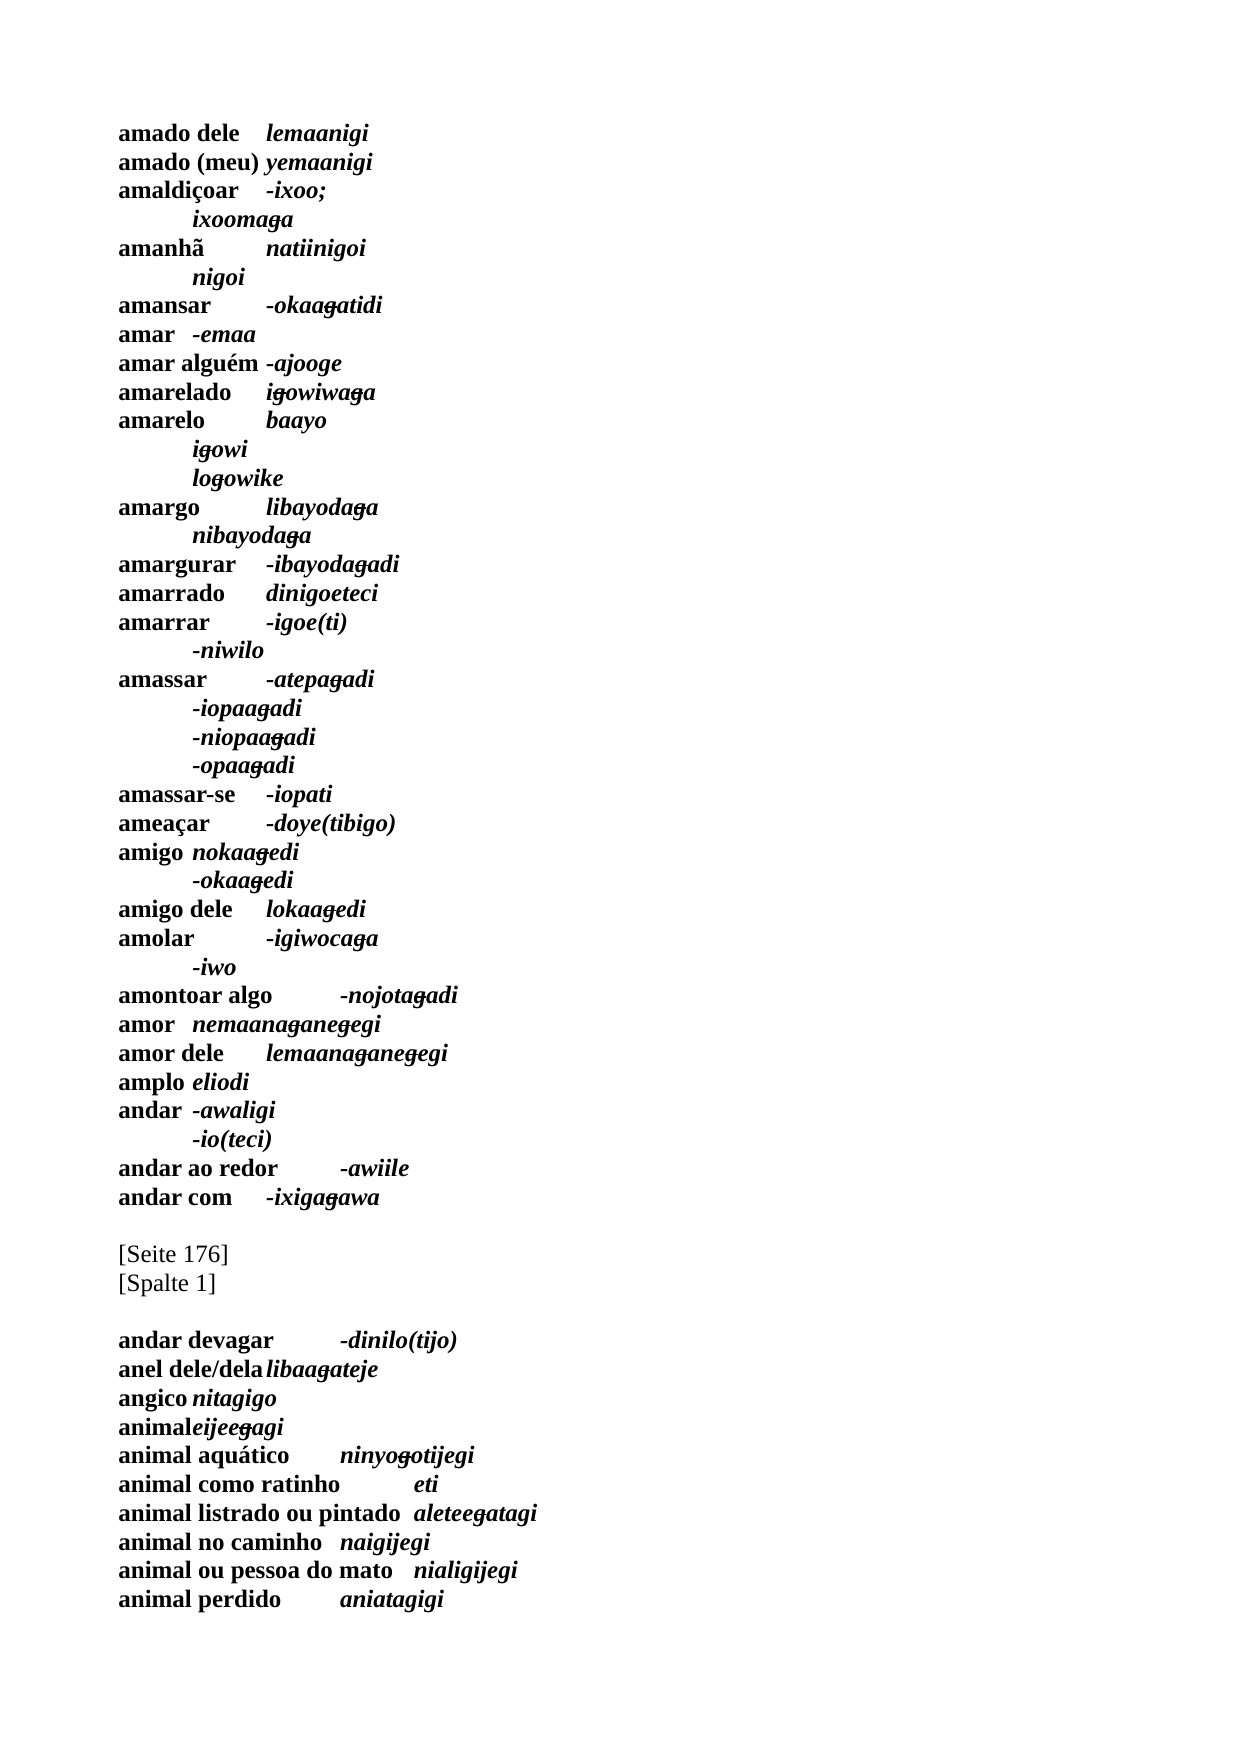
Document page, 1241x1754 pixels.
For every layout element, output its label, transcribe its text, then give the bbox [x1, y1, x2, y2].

text amolar -igiwocaga [118, 923, 1125, 952]
text -opaagadi [118, 751, 1125, 779]
text anel dele/dela libaagateje [118, 1354, 1125, 1383]
text amor dele lemaanaganegegi [118, 1038, 1125, 1067]
text angico nitagigo [118, 1383, 1125, 1412]
text -io(teci) [118, 1124, 1125, 1153]
text animal listrado ou pintado aleteegatagi [118, 1498, 1125, 1527]
text amigo dele lokaagedi [118, 894, 1125, 923]
text nibayodaga [118, 521, 1125, 549]
text animal no caminho naigijegi [118, 1527, 1125, 1556]
text amarrado dinigoeteci [118, 578, 1125, 607]
text amado dele lemaanigi [118, 118, 1125, 147]
text andar ao redor -awiile [118, 1153, 1125, 1182]
text -niopaagadi [118, 722, 1125, 751]
text -okaagedi [118, 866, 1125, 894]
text andar -awaligi [118, 1096, 1125, 1124]
text ameaçar -doye(tibigo) [118, 808, 1125, 837]
text [Seite 176] [118, 1239, 1125, 1268]
text amontoar algo -nojotagadi [118, 981, 1125, 1009]
text animal eijeegagi [118, 1412, 1125, 1441]
text -niwilo [118, 636, 1125, 664]
text igowi [118, 434, 1125, 463]
text [Spalte 1] [118, 1268, 1125, 1297]
text amado (meu) yemaanigi [118, 147, 1125, 176]
text nigoi [118, 262, 1125, 291]
text amaldiçoar -ixoo; [118, 176, 1125, 204]
text amarrar -igoe(ti) [118, 607, 1125, 636]
text amplo eliodi [118, 1067, 1125, 1096]
text amarelado igowiwaga [118, 377, 1125, 406]
text amassar-se -iopati [118, 779, 1125, 808]
text amanhã natiinigoi [118, 233, 1125, 262]
text amarelo baayo [118, 406, 1125, 434]
text animal aquático ninyogotijegi [118, 1441, 1125, 1469]
text logowike [118, 463, 1125, 492]
text amor nemaanaganegegi [118, 1009, 1125, 1038]
text amassar -atepagadi [118, 664, 1125, 693]
text -iopaagadi [118, 693, 1125, 722]
text amargurar -ibayodagadi [118, 549, 1125, 578]
text animal como ratinho eti [118, 1469, 1125, 1498]
text amansar -okaagatidi [118, 291, 1125, 319]
text amar -emaa [118, 319, 1125, 348]
text andar com -ixigagawa [118, 1182, 1125, 1211]
text animal ou pessoa do mato nialigijegi [118, 1556, 1125, 1584]
text amigo nokaagedi [118, 837, 1125, 866]
text andar devagar -dinilo(tijo) [118, 1326, 1125, 1354]
text amar alguém -ajooge [118, 348, 1125, 377]
text -iwo [118, 952, 1125, 981]
text animal perdido aniatagigi [118, 1584, 1125, 1613]
text ixoomaga [118, 204, 1125, 233]
text amargo libayodaga [118, 492, 1125, 521]
